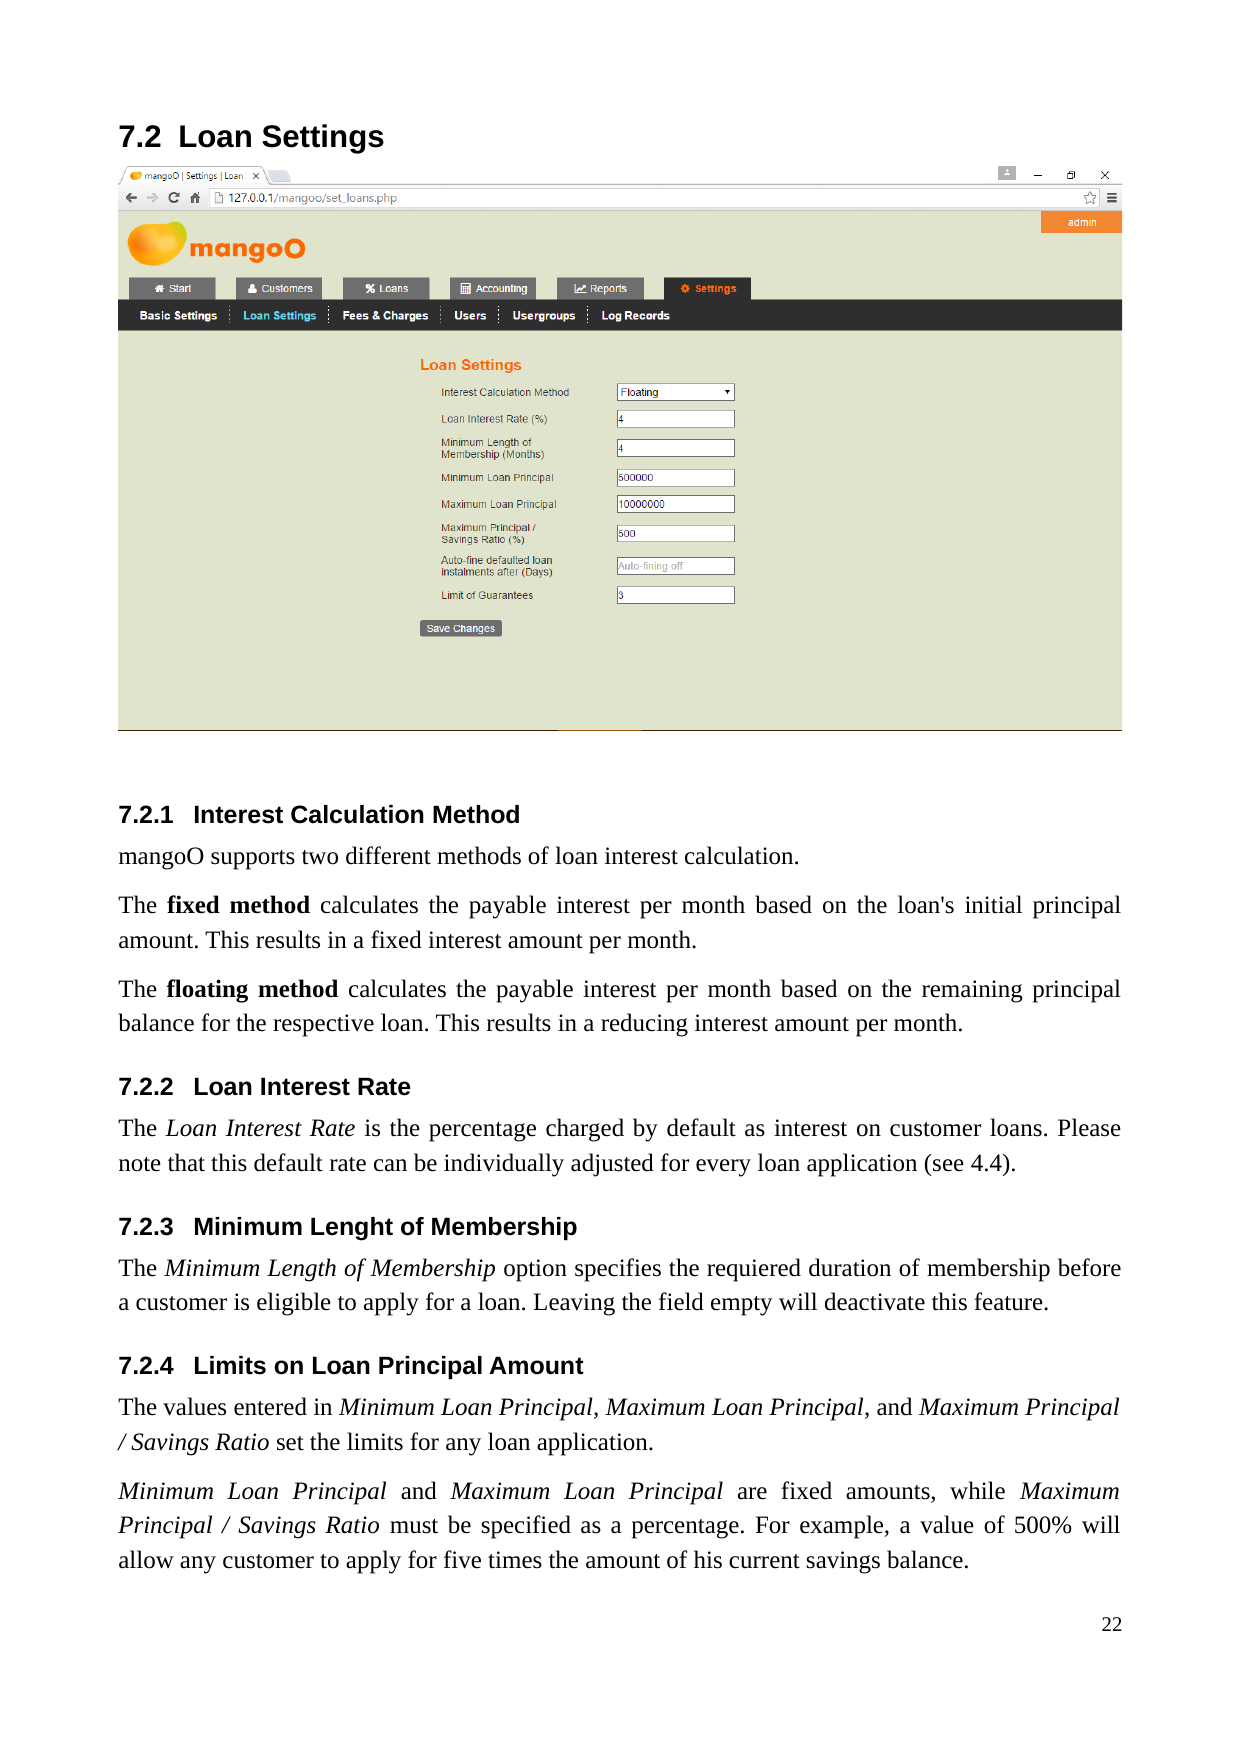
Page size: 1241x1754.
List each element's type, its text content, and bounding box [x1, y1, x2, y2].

picture [118, 166, 1123, 731]
subtitle Minimum Lenght of Membership [118, 1212, 1122, 1240]
subtitle Loan Settings [118, 118, 1122, 154]
text The values entered in Minimum Loan Principal, Maximum Loan Principal, and Maximum Principal / Savings Ratio set the limits for any loan application. [118, 1392, 1122, 1455]
text Minimum Loan Principal and Maximum Loan Principal are fixed amounts, while Maximum Principal / Savings Ratio must be specified as a percentage. For example, a value of 500% will allow any customer to apply for five times the amount of his current savings balance. [118, 1476, 1122, 1573]
subtitle Loan Interest Rate [118, 1072, 1122, 1101]
text The Minimum Length of Membership option specifies the requiered duration of membership before a customer is eligible to apply for a loan. Leaving the field empty will deactivate this feature. [118, 1253, 1122, 1316]
subtitle Interest Calculation Method [118, 800, 1122, 829]
text The Loan Interest Rate is the percentage charged by default as interest on customer loans. Please note that this default rate can be individually adjusted for every loan application (see 4.4). [118, 1113, 1122, 1177]
text mangoO supports two different methods of loan interest calculation. [118, 841, 1122, 870]
text The fixed method calculates the payable interest per month based on the loan's initial principal amount. This results in a fixed interest amount per month. [118, 891, 1122, 954]
text The floating method calculates the payable interest per month based on the remaining principal balance for the respective loan. This results in a reducing interest amount per month. [118, 974, 1122, 1037]
subtitle Limits on Loan Principal Amount [118, 1351, 1122, 1380]
